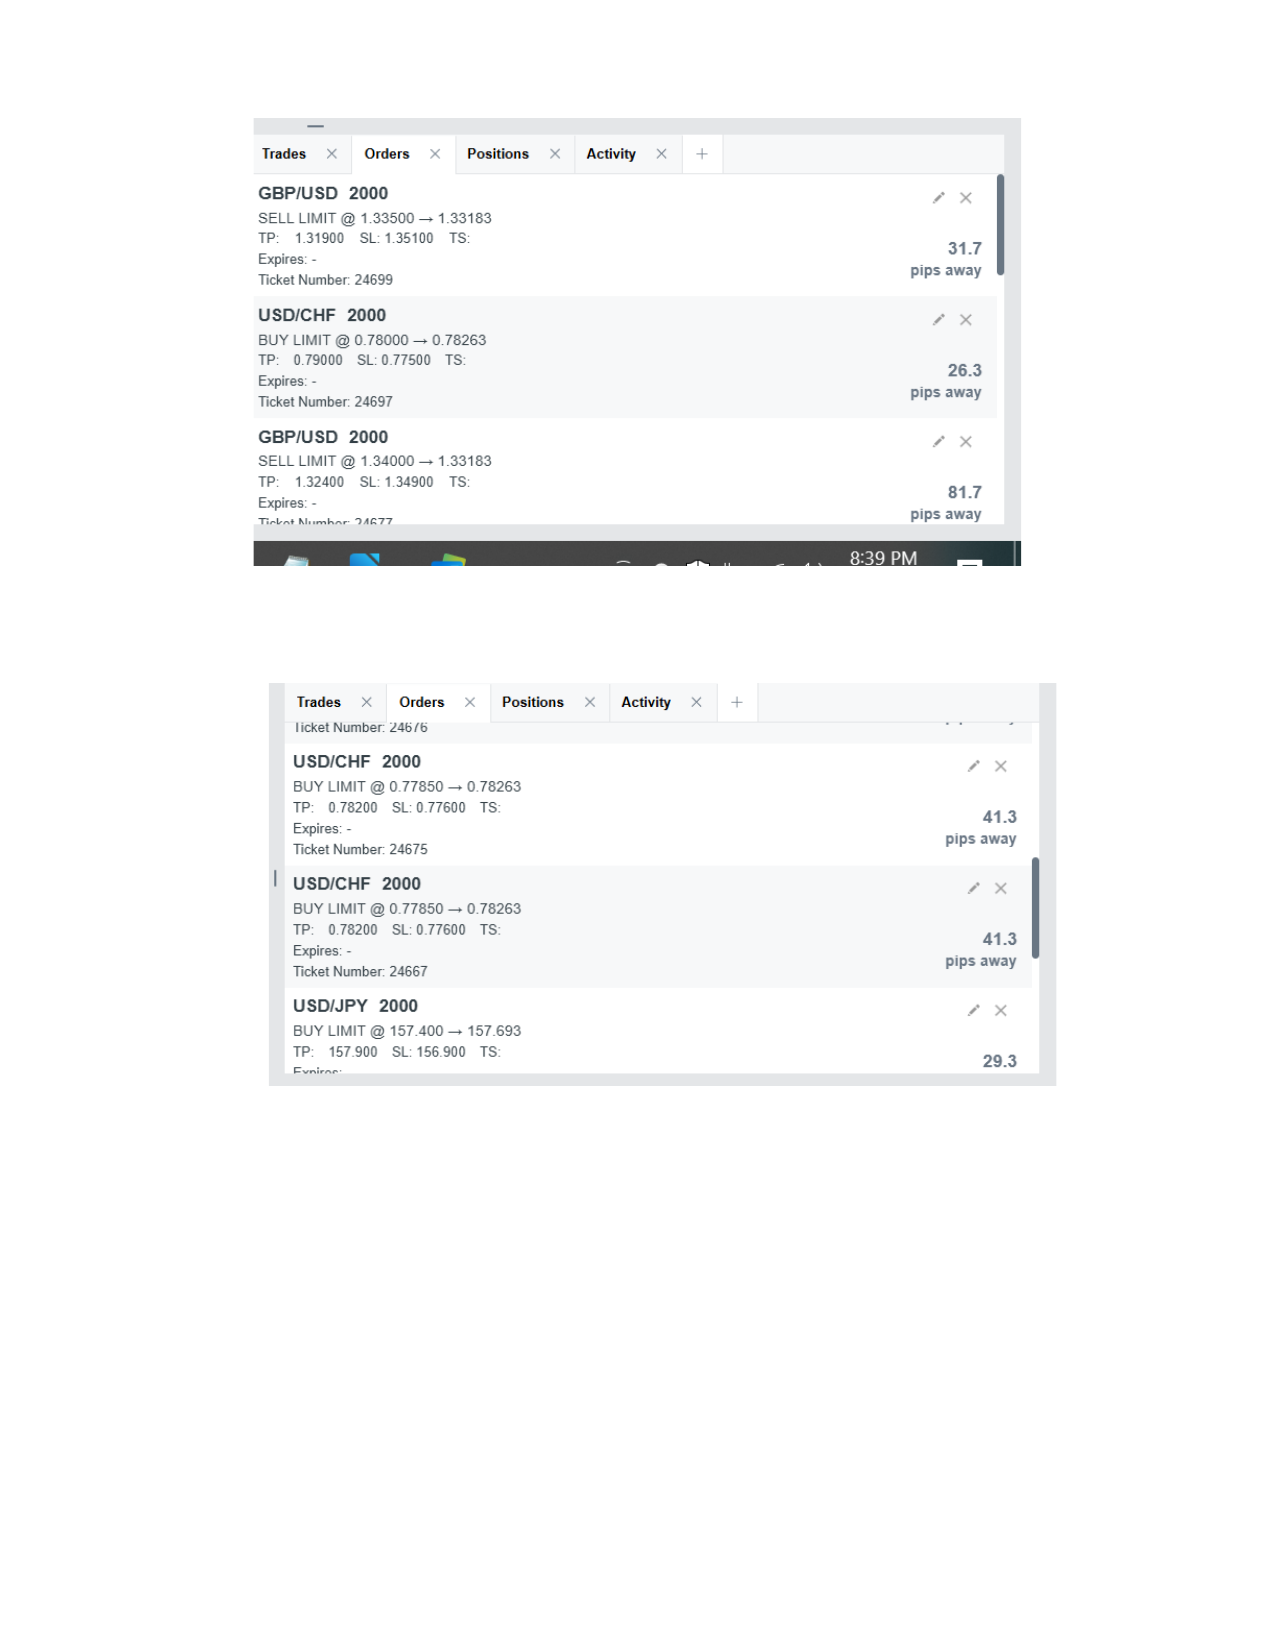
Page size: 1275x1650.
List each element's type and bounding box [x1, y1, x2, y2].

picture [268, 683, 1057, 1086]
picture [253, 118, 1022, 566]
